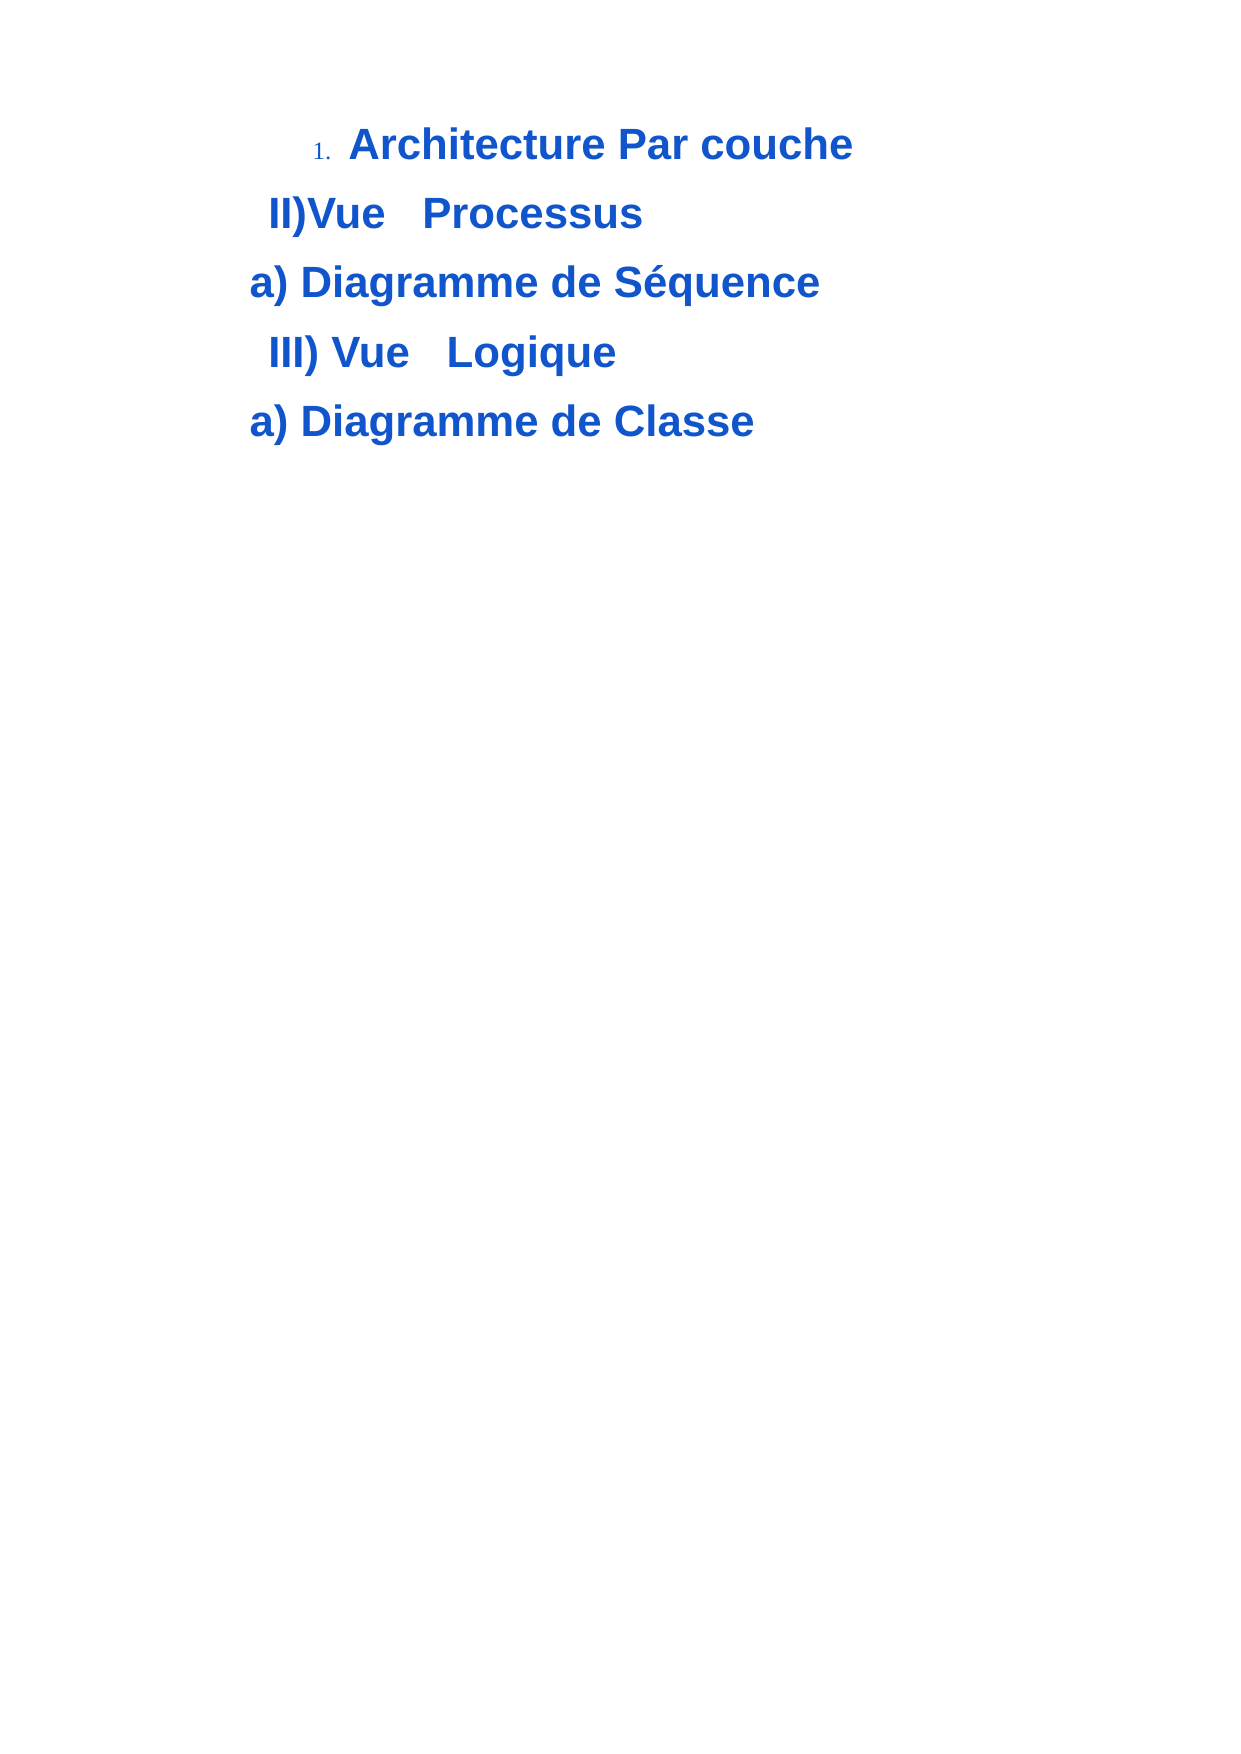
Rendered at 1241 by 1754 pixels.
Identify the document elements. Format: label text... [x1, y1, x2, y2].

text II)Vue Processus [268, 187, 1122, 238]
list Architecture Par couche [312, 118, 1122, 168]
text a) Diagramme de Séquence [193, 257, 1122, 307]
text a) Diagramme de Classe [193, 396, 1122, 446]
text III) Vue Logique [268, 326, 1122, 377]
